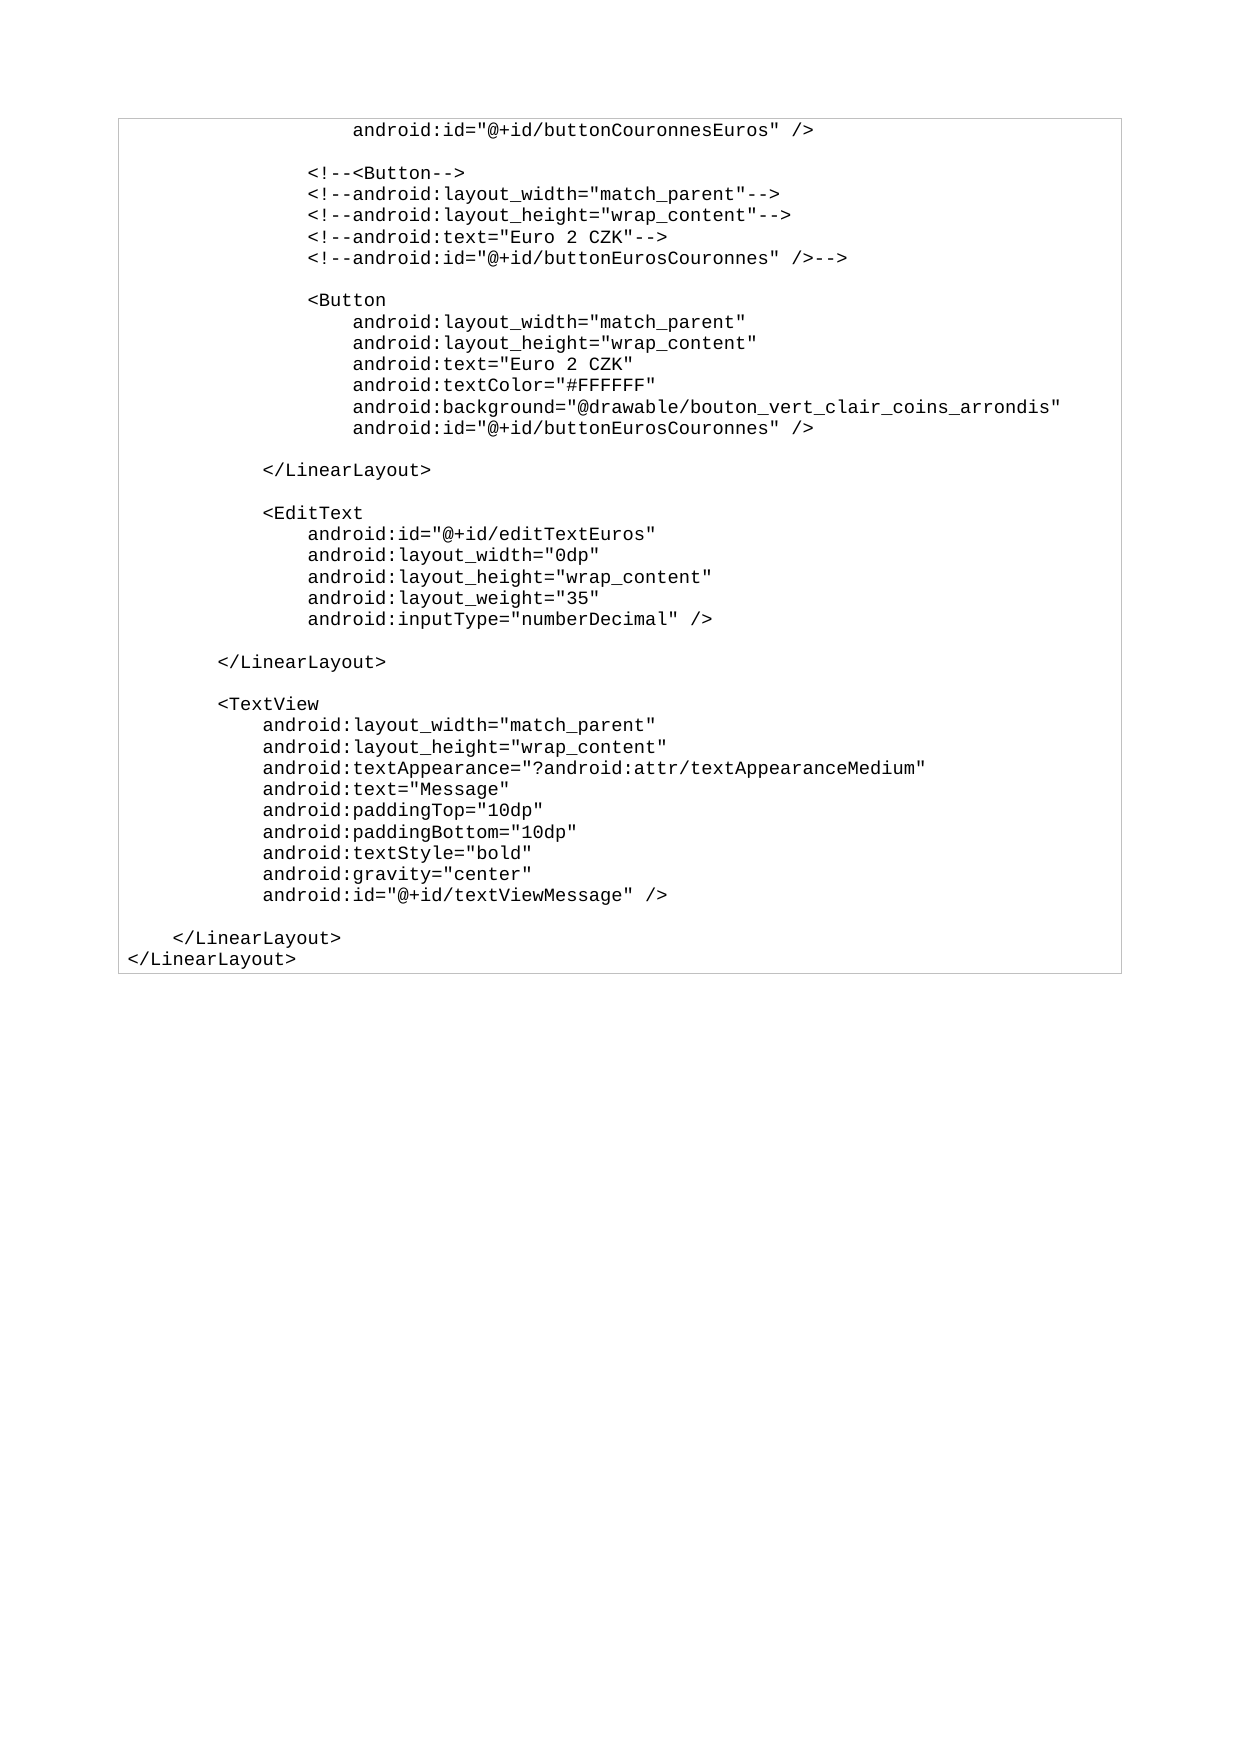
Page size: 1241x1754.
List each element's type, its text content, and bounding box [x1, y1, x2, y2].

text <TextView [119, 692, 1121, 713]
text android:text="Message" [119, 777, 1121, 798]
text android:id="@+id/buttonCouronnesEuros" /> [119, 119, 1121, 139]
text android:paddingBottom="10dp" [119, 819, 1121, 841]
text android:layout_width="0dp" [119, 543, 1121, 564]
text android:inputType="numberDecimal" /> [119, 607, 1121, 628]
text </LinearLayout> [119, 947, 1121, 973]
text <!--android:layout_width="match_parent"--> [119, 182, 1121, 203]
text <Button [119, 288, 1121, 309]
text </LinearLayout> [119, 926, 1121, 947]
text android:layout_width="match_parent" [119, 309, 1121, 331]
text android:id="@+id/buttonEurosCouronnes" /> [119, 416, 1121, 437]
text android:textAppearance="?android:attr/textAppearanceMedium" [119, 756, 1121, 777]
text android:paddingTop="10dp" [119, 798, 1121, 819]
text <!--android:text="Euro 2 CZK"--> [119, 224, 1121, 246]
text android:layout_height="wrap_content" [119, 734, 1121, 756]
text <!--android:id="@+id/buttonEurosCouronnes" />--> [119, 246, 1121, 267]
text android:layout_weight="35" [119, 586, 1121, 607]
text </LinearLayout> [119, 458, 1121, 479]
text <EditText [119, 501, 1121, 522]
text android:text="Euro 2 CZK" [119, 352, 1121, 373]
text android:gravity="center" [119, 862, 1121, 883]
text <!--android:layout_height="wrap_content"--> [119, 203, 1121, 224]
text android:background="@drawable/bouton_vert_clair_coins_arrondis" [119, 394, 1121, 416]
text android:id="@+id/editTextEuros" [119, 522, 1121, 543]
text <!--<Button--> [119, 161, 1121, 182]
text android:id="@+id/textViewMessage" /> [119, 883, 1121, 904]
text android:textColor="#FFFFFF" [119, 373, 1121, 394]
text android:layout_height="wrap_content" [119, 564, 1121, 586]
text android:textStyle="bold" [119, 841, 1121, 862]
text </LinearLayout> [119, 649, 1121, 671]
text android:layout_height="wrap_content" [119, 331, 1121, 352]
text android:layout_width="match_parent" [119, 713, 1121, 734]
